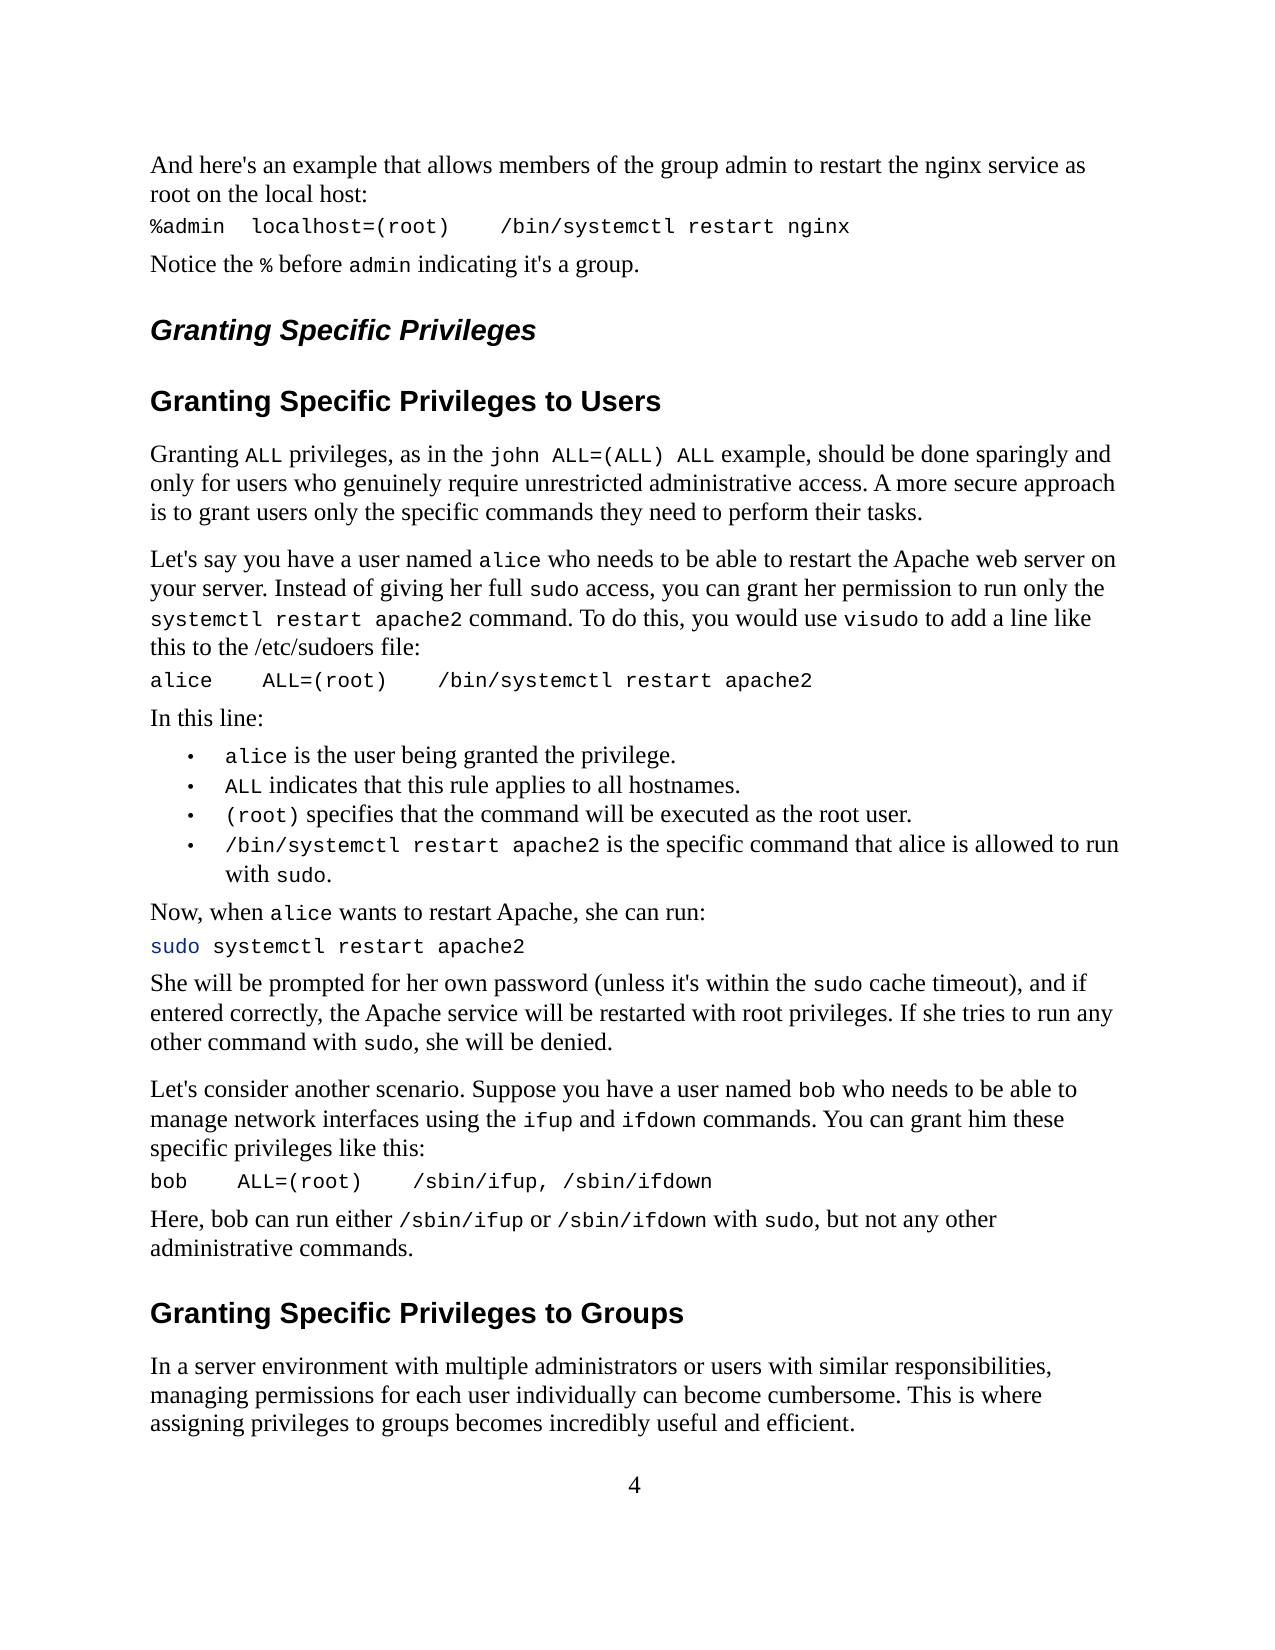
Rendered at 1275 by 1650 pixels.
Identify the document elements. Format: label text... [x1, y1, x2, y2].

text alice ALL=(root) /bin/systemctl restart apache2 [150, 670, 1125, 694]
text Notice the % before admin indicating it's a group. [150, 249, 1125, 279]
text bob ALL=(root) /sbin/ifup, /sbin/ifdown [150, 1171, 1125, 1195]
text sudo systemctl restart apache2 [150, 936, 1125, 959]
list alice is the user being granted the privilege. [187, 740, 1125, 770]
list ALL indicates that this rule applies to all hostnames. [187, 770, 1125, 799]
text In a server environment with multiple administrators or users with similar responsibilities, managing permissions for each user individually can become cumbersome. This is where assigning privileges to groups becomes incredibly useful and efficient. [150, 1351, 1125, 1437]
text %admin localhost=(root) /bin/systemctl restart nginx [150, 216, 1125, 240]
text Let's say you have a user named alice who needs to be able to restart the Apache web server on your server. Instead of giving her full sudo access, you can grant her permission to run only the systemctl restart apache2 command. To do this, you would use visudo to add a line like this to the /etc/sudoers file: [150, 544, 1125, 661]
text Let's consider another scenario. Suppose you have a user named bob who needs to be able to manage network interfaces using the ifup and ifdown commands. You can grant him these specific privileges like this: [150, 1074, 1125, 1162]
text Here, bob can run either /sbin/ifup or /sbin/ifdown with sudo, but not any other administrative commands. [150, 1204, 1125, 1262]
text Granting ALL privileges, as in the john ALL=(ALL) ALL example, should be done sparingly and only for users who genuinely require unrestricted administrative access. A more secure approach is to grant users only the specific commands they need to perform their tasks. [150, 439, 1125, 526]
text Now, when alice wants to restart Apache, she can run: [150, 897, 1125, 927]
subtitle Granting Specific Privileges to Groups [150, 1296, 1125, 1329]
subtitle Granting Specific Privileges [150, 313, 1125, 346]
text In this line: [150, 703, 1125, 731]
text She will be prompted for her own password (unless it's within the sudo cache timeout), and if entered correctly, the Apache service will be restarted with root privileges. If she tries to run any other command with sudo, she will be denied. [150, 968, 1125, 1056]
list (root) specifies that the command will be executed as the root user. [187, 799, 1125, 829]
subtitle Granting Specific Privileges to Users [150, 384, 1125, 417]
text And here's an example that allows members of the group admin to restart the nginx service as root on the local host: [150, 150, 1125, 207]
list /bin/systemctl restart apache2 is the specific command that alice is allowed to run with sudo. [187, 829, 1125, 888]
